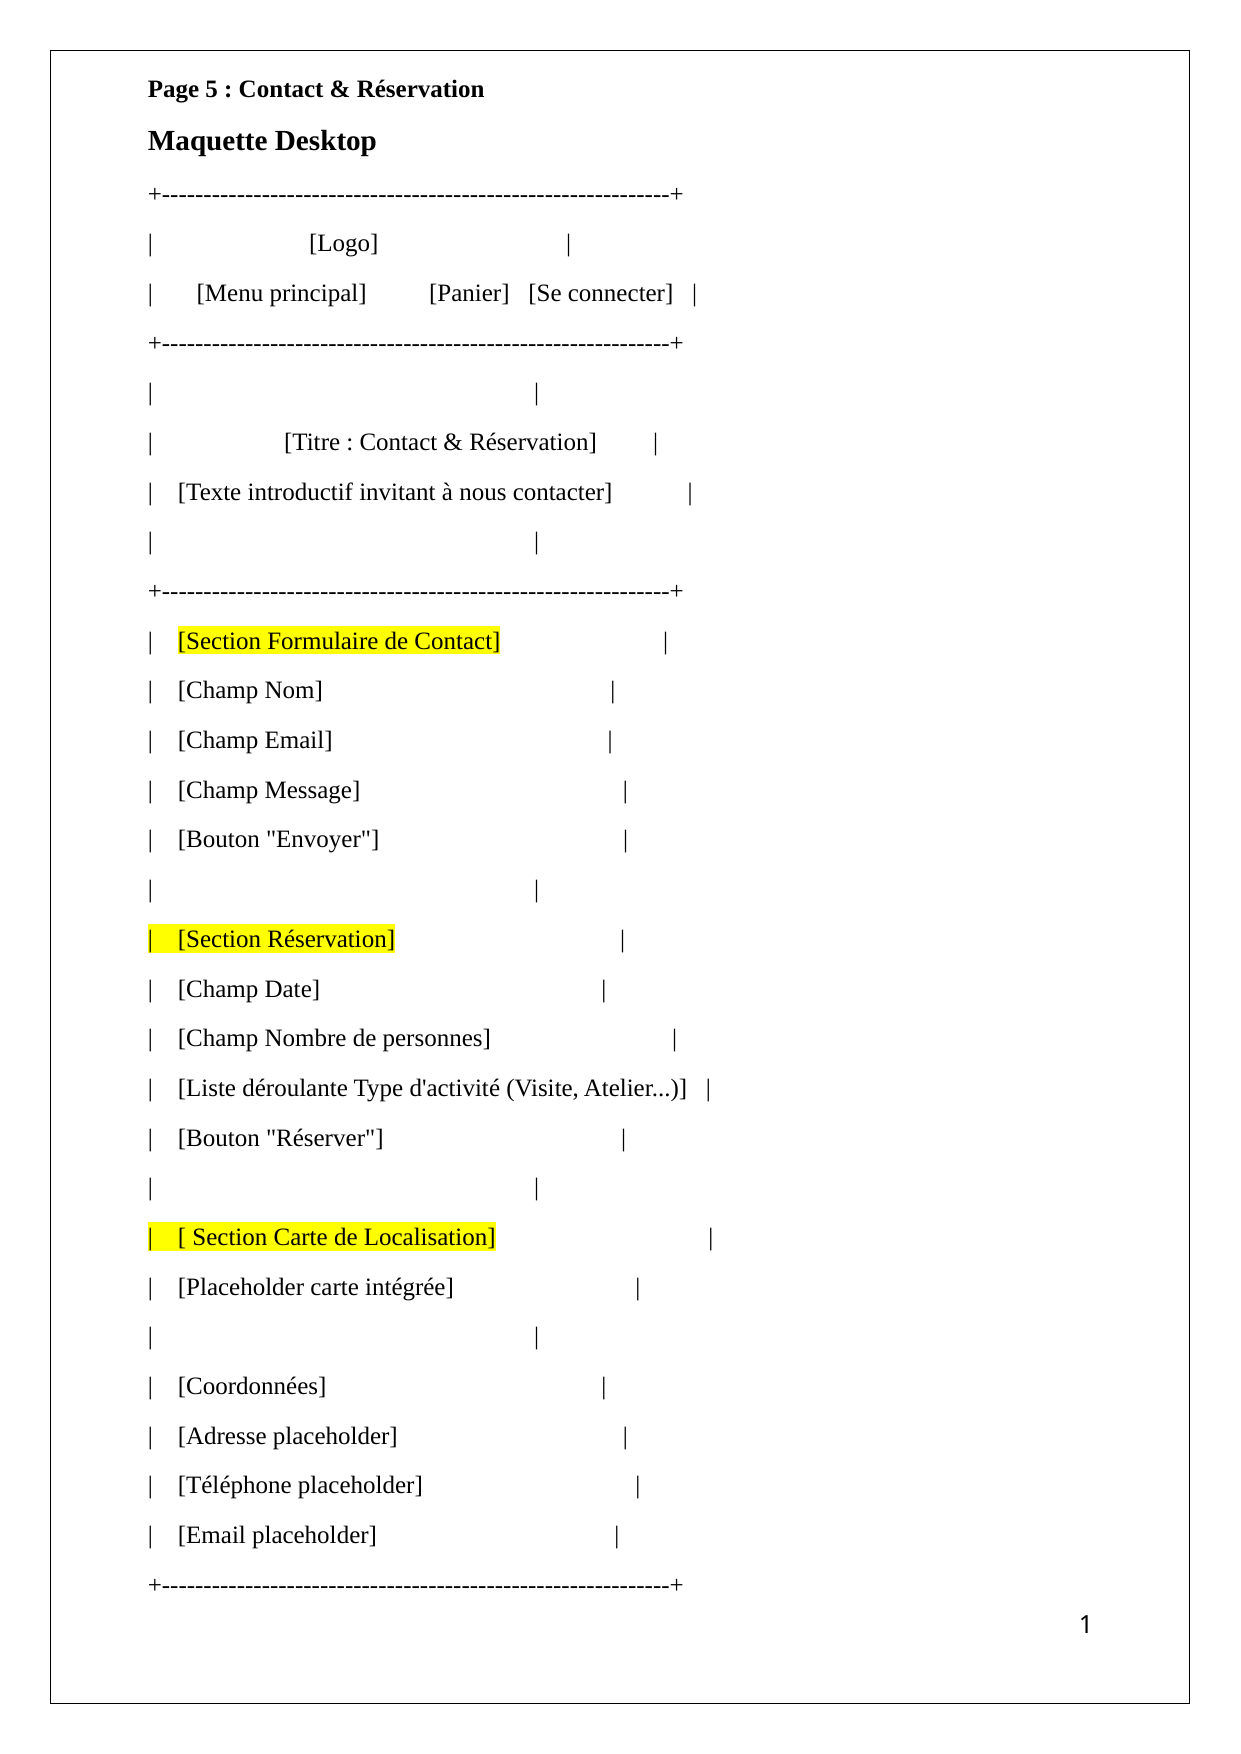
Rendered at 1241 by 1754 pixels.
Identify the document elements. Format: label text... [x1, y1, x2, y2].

text | [Adresse placeholder] | [148, 1421, 1093, 1449]
text | [Section Formulaire de Contact] | [148, 626, 1093, 654]
text +-------------------------------------------------------------+ [148, 179, 1093, 207]
text | [Coordonnées] | [148, 1371, 1093, 1400]
text | | [148, 1321, 1093, 1350]
text Page 5 : Contact & Réservation [148, 74, 1093, 102]
text | [Champ Nombre de personnes] | [148, 1023, 1093, 1052]
text +-------------------------------------------------------------+ [148, 576, 1093, 605]
text | [Champ Nom] | [148, 676, 1093, 704]
text +-------------------------------------------------------------+ [148, 328, 1093, 356]
text | | [148, 874, 1093, 903]
text | | [148, 526, 1093, 555]
text | [Logo] | [148, 228, 1093, 257]
text | [Bouton "Réserver"] | [148, 1123, 1093, 1151]
text | [Titre : Contact & Réservation] | [148, 427, 1093, 456]
text Maquette Desktop [148, 123, 1093, 157]
text | [Champ Email] | [148, 725, 1093, 754]
text | [ Section Carte de Localisation] | [148, 1222, 1093, 1251]
text +-------------------------------------------------------------+ [148, 1570, 1093, 1599]
text | [Texte introductif invitant à nous contacter] | [148, 477, 1093, 506]
text | [Bouton "Envoyer"] | [148, 824, 1093, 853]
text | [Champ Message] | [148, 775, 1093, 804]
text | [Placeholder carte intégrée] | [148, 1272, 1093, 1301]
text | | [148, 1172, 1093, 1201]
text | [Téléphone placeholder] | [148, 1471, 1093, 1499]
text | [Email placeholder] | [148, 1520, 1093, 1549]
text | [Section Réservation] | [148, 924, 1093, 953]
text | [Champ Date] | [148, 974, 1093, 1002]
text | [Menu principal] [Panier] [Se connecter] | [148, 278, 1093, 307]
text | | [148, 377, 1093, 406]
text | [Liste déroulante Type d'activité (Visite, Atelier...)] | [148, 1073, 1093, 1102]
